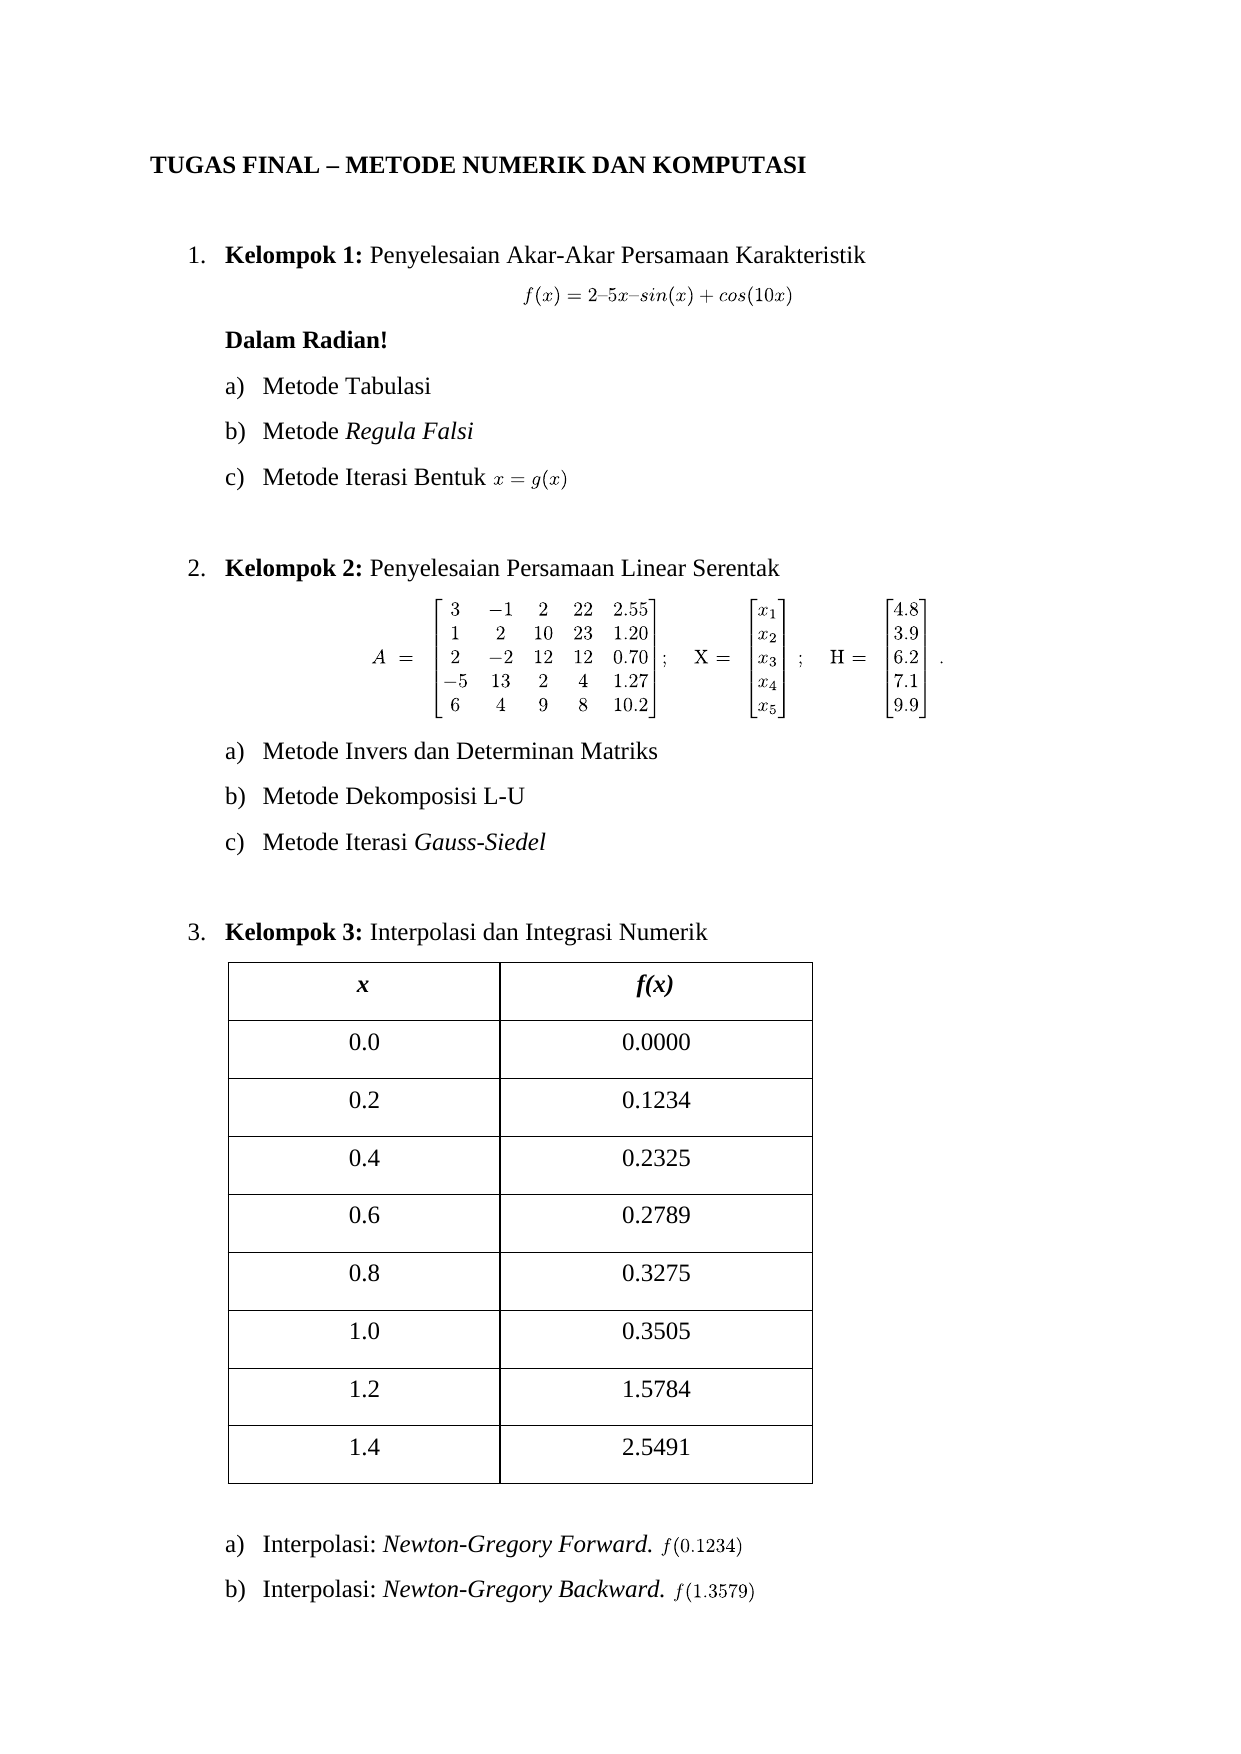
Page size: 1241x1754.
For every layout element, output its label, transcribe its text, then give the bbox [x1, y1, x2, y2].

table_cell 0.0 [229, 1021, 499, 1078]
table_header x [229, 963, 499, 1020]
table_cell 0.2 [229, 1079, 499, 1136]
text Dalam Radian! [150, 326, 1091, 354]
table_cell 0.3275 [501, 1253, 812, 1309]
list Metode Regula Falsi [225, 416, 1091, 445]
table_cell 0.3505 [501, 1311, 812, 1367]
table_cell 1.5784 [501, 1369, 812, 1425]
list Metode Iterasi Gauss-Siedel [225, 827, 1091, 855]
table_cell 0.6 [229, 1195, 499, 1252]
list Interpolasi: Newton-Gregory Backward. [225, 1574, 1091, 1603]
list Metode Dekomposisi L-U [225, 781, 1091, 810]
list Kelompok 2: Penyelesaian Persamaan Linear Serentak [187, 553, 1091, 581]
list Metode Tabulasi [225, 371, 1091, 400]
table_cell 1.2 [229, 1369, 499, 1425]
table_cell 0.1234 [501, 1079, 812, 1136]
list Kelompok 3: Interpolasi dan Integrasi Numerik [187, 917, 1091, 945]
table_cell 0.8 [229, 1253, 499, 1309]
list Interpolasi: Newton-Gregory Forward. [225, 1529, 1091, 1558]
table_header f(x) [501, 963, 812, 1020]
table_cell 2.5491 [501, 1426, 812, 1483]
table_cell 0.2789 [501, 1195, 812, 1252]
text TUGAS FINAL – METODE NUMERIK DAN KOMPUTASI [150, 150, 1091, 179]
table_cell 1.4 [229, 1426, 499, 1483]
list Metode Iterasi Bentuk [225, 462, 1091, 491]
list Metode Invers dan Determinan Matriks [225, 736, 1091, 764]
table_cell 0.2325 [501, 1137, 812, 1194]
table_cell 0.0000 [501, 1021, 812, 1078]
table_cell 0.4 [229, 1137, 499, 1194]
list Kelompok 1: Penyelesaian Akar-Akar Persamaan Karakteristik [187, 240, 1091, 269]
table_cell 1.0 [229, 1311, 499, 1367]
